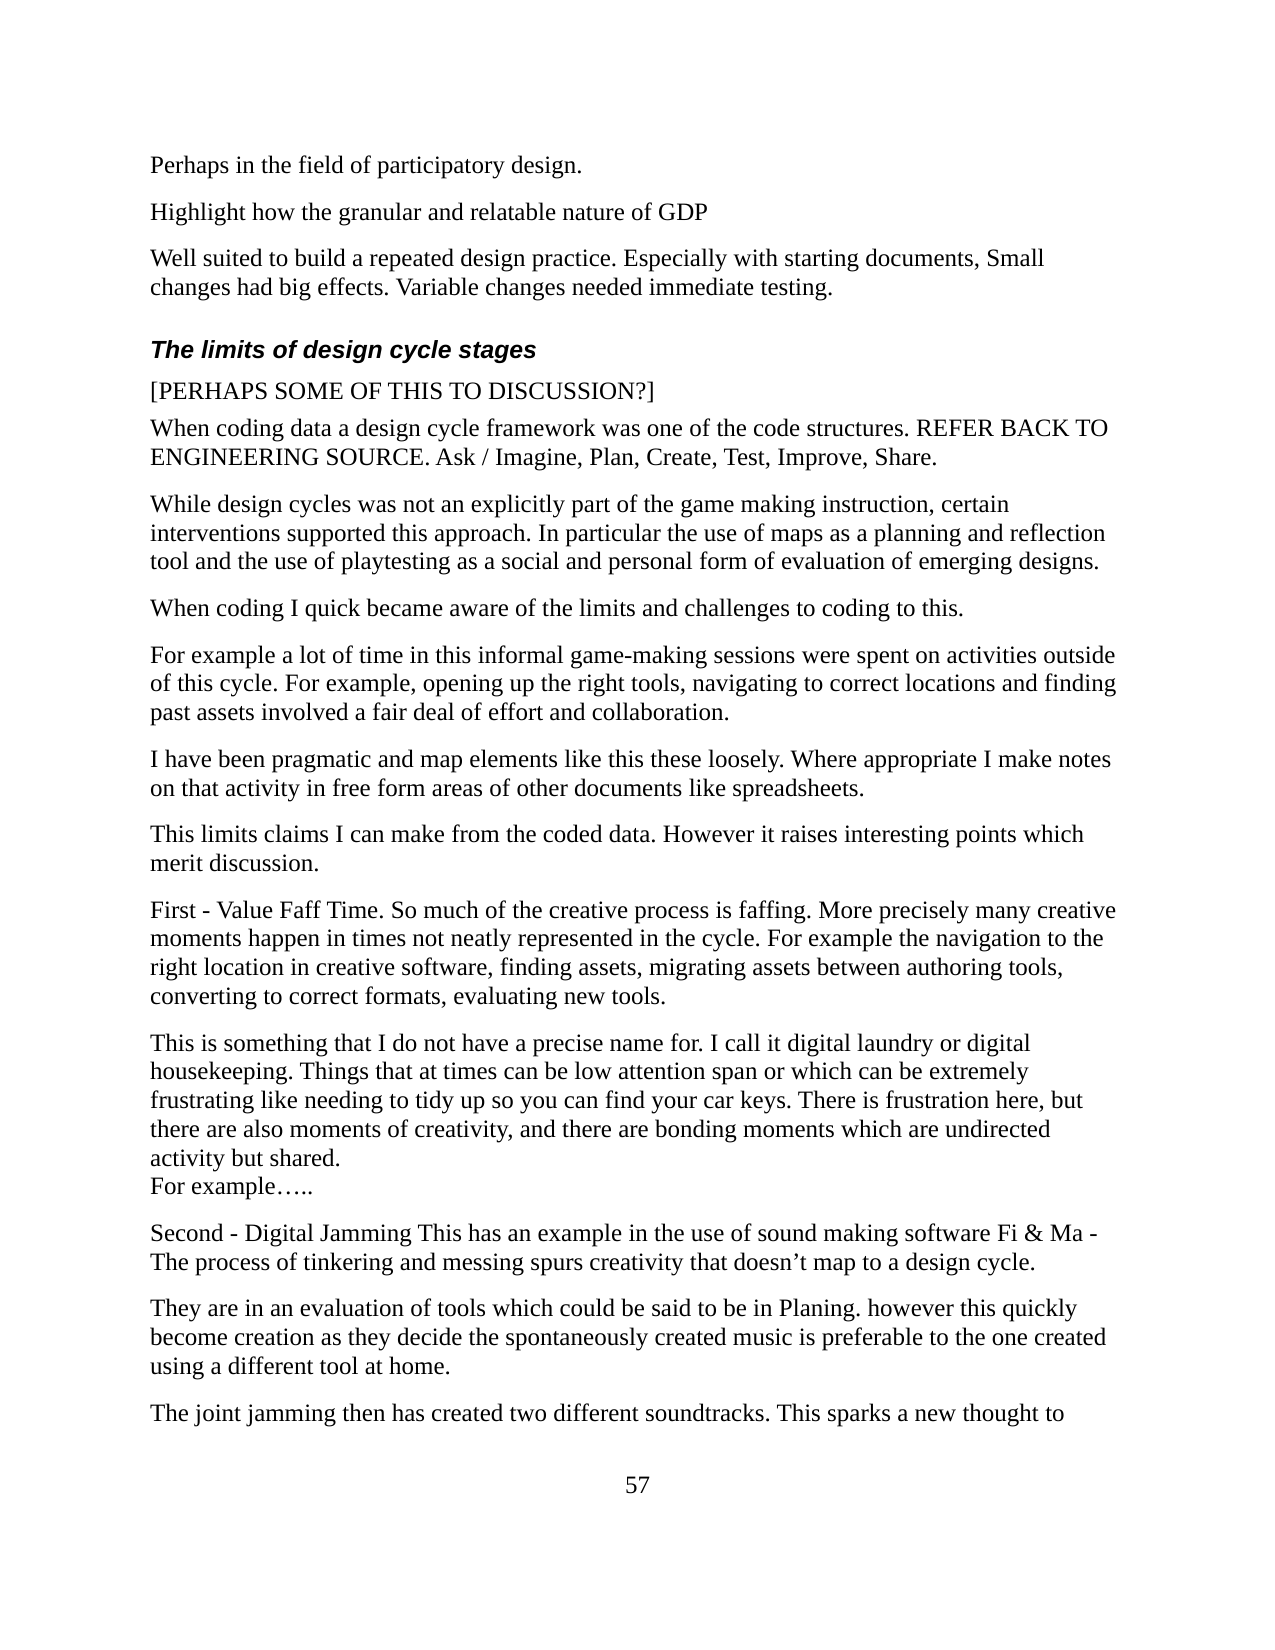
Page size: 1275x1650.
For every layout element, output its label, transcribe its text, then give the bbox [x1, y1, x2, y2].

text They are in an evaluation of tools which could be said to be in Planing. however this quickly become creation as they decide the spontaneously created music is preferable to the one created using a different tool at home. [150, 1293, 1125, 1380]
text Highlight how the granular and relatable nature of GDP [150, 197, 1125, 225]
text For example a lot of time in this informal game-making sessions were spent on activities outside of this cycle. For example, opening up the right tools, navigating to correct locations and finding past assets involved a fair deal of effort and collaboration. [150, 640, 1125, 726]
text When coding I quick became aware of the limits and challenges to coding to this. [150, 593, 1125, 622]
text First - Value Faff Time. So much of the creative process is faffing. More precisely many creative moments happen in times not neatly represented in the cycle. For example the navigation to the right location in creative software, finding assets, migrating assets between authoring tools, converting to correct formats, evaluating new tools. [150, 895, 1125, 1010]
text [PERHAPS SOME OF THIS TO DISCUSSION?] [150, 376, 1125, 404]
text Well suited to build a repeated design practice. Especially with starting documents, Small changes had big effects. Variable changes needed immediate testing. [150, 243, 1125, 301]
subtitle The limits of design cycle stages [150, 335, 1125, 363]
text When coding data a design cycle framework was one of the code structures. REFER BACK TO ENGINEERING SOURCE. Ask / Imagine, Plan, Create, Test, Improve, Share. [150, 413, 1125, 471]
text This is something that I do not have a precise name for. I call it digital laundry or digital housekeeping. Things that at times can be low attention span or which can be extremely frustrating like needing to tidy up so you can find your car keys. There is frustration here, but there are also moments of creativity, and there are bonding moments which are undirected activity but shared. For example….. [150, 1028, 1125, 1200]
text This limits claims I can make from the coded data. However it raises interesting points which merit discussion. [150, 819, 1125, 877]
text Perhaps in the field of participatory design. [150, 150, 1125, 179]
text Second - Digital Jamming This has an example in the use of sound making software Fi & Ma - The process of tinkering and messing spurs creativity that doesn’t map to a design cycle. [150, 1218, 1125, 1276]
text I have been pragmatic and map elements like this these loosely. Where appropriate I make notes on that activity in free form areas of other documents like spreadsheets. [150, 744, 1125, 801]
text While design cycles was not an explicitly part of the game making instruction, certain interventions supported this approach. In particular the use of maps as a planning and reflection tool and the use of playtesting as a social and personal form of evaluation of emerging designs. [150, 489, 1125, 575]
text The joint jamming then has created two different soundtracks. This sparks a new thought to [150, 1398, 1125, 1426]
